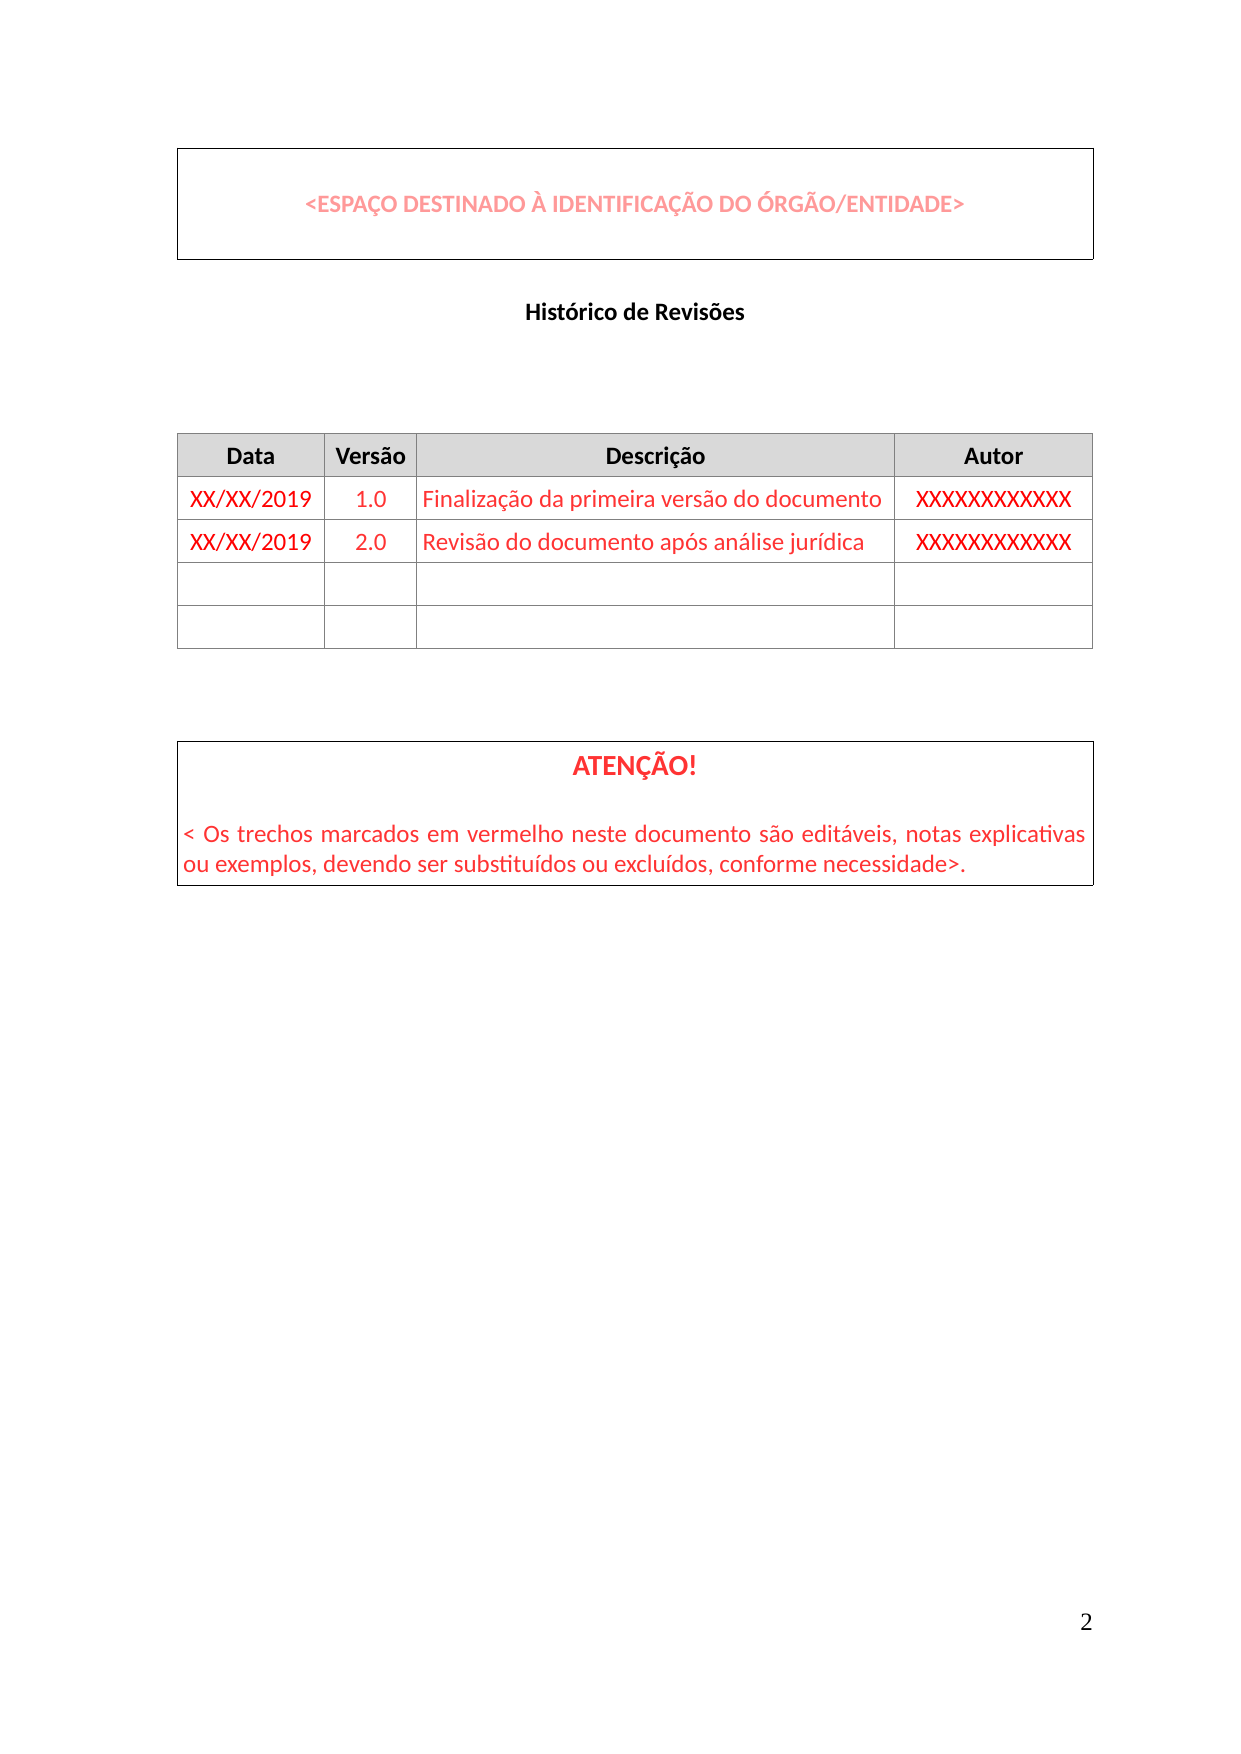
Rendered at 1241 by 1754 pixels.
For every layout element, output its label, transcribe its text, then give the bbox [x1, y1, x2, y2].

table_cell [895, 606, 1092, 648]
table_cell [895, 563, 1092, 605]
table_cell XX/XX/2019 [178, 477, 324, 519]
table_cell [178, 606, 324, 648]
table_header Autor [895, 434, 1092, 476]
table_header Descrição [417, 434, 894, 476]
table_cell [178, 563, 324, 605]
table_cell 1.0 [325, 477, 416, 519]
table_cell XXXXXXXXXXXX [895, 520, 1092, 562]
text Histórico de Revisões [177, 296, 1093, 327]
table_cell XXXXXXXXXXXX [895, 477, 1092, 519]
table_cell Revisão do documento após análise jurídica [417, 520, 894, 562]
table_cell Finalização da primeira versão do documento [417, 477, 894, 519]
table_header Versão [325, 434, 416, 476]
table_header ATENÇÃO! < Os trechos marcados em vermelho neste documento são editáveis, notas explicativas ou exemplos, devendo ser substituídos ou excluídos, conforme necessidade>. [178, 742, 1093, 885]
table_cell XX/XX/2019 [178, 520, 324, 562]
table_cell 2.0 [325, 520, 416, 562]
table_cell [417, 563, 894, 605]
table_cell [325, 606, 416, 648]
table_cell [417, 606, 894, 648]
table_header Data [178, 434, 324, 476]
table_cell [325, 563, 416, 605]
